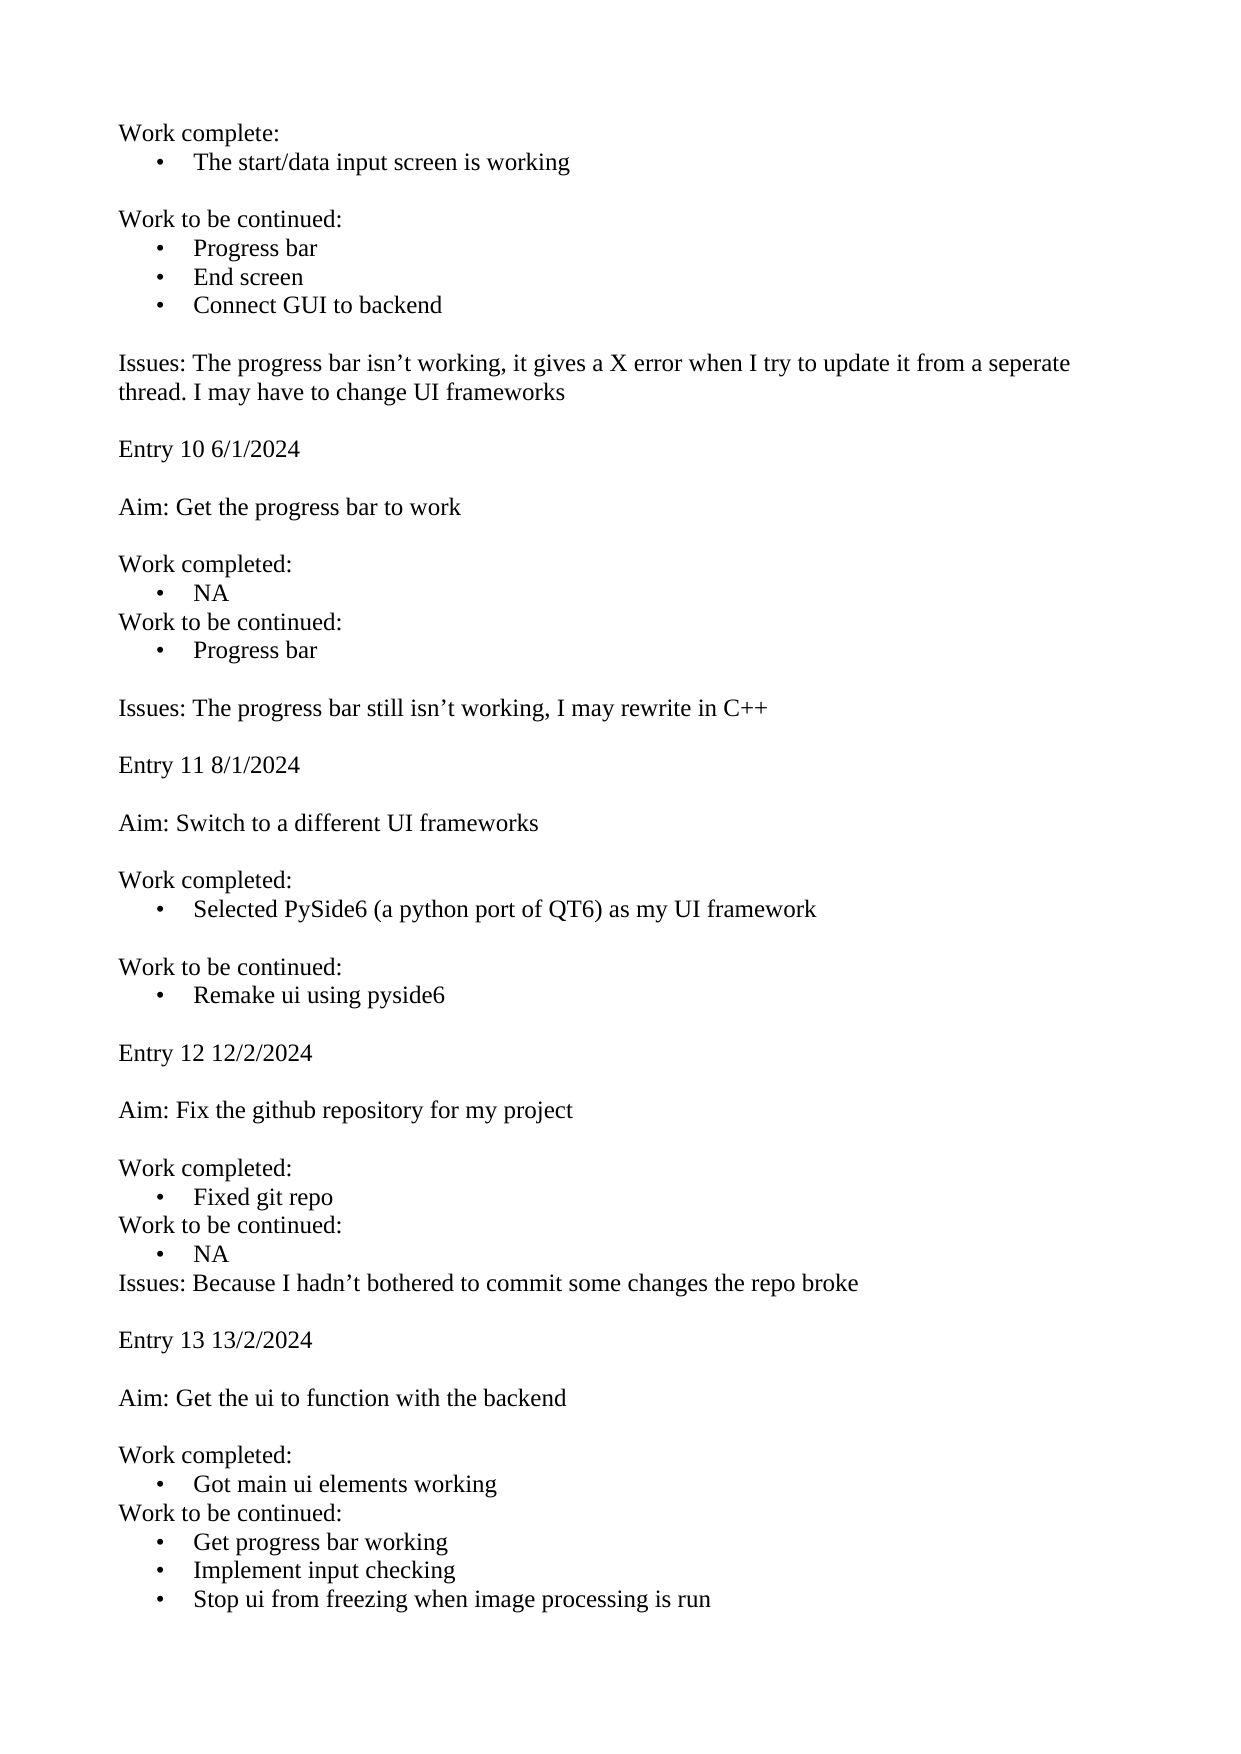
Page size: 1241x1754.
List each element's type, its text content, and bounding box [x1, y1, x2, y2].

text Entry 11 8/1/2024 [118, 751, 1122, 779]
list Got main ui elements working [156, 1469, 1122, 1498]
text Work to be continued: [118, 204, 1122, 233]
list Implement input checking [156, 1556, 1122, 1584]
text Aim: Get the ui to function with the backend [118, 1383, 1122, 1412]
list The start/data input screen is working [156, 147, 1122, 176]
text Issues: Because I hadn’t bothered to commit some changes the repo broke [118, 1268, 1122, 1297]
text Aim: Get the progress bar to work [118, 492, 1122, 521]
text Work to be continued: [118, 1498, 1122, 1527]
list Selected PySide6 (a python port of QT6) as my UI framework [156, 894, 1122, 923]
list Progress bar [156, 233, 1122, 262]
text Work completed: [118, 1153, 1122, 1182]
text Issues: The progress bar still isn’t working, I may rewrite in C++ [118, 693, 1122, 722]
list NA [156, 578, 1122, 607]
list NA [156, 1239, 1122, 1268]
text Aim: Fix the github repository for my project [118, 1096, 1122, 1124]
text Work completed: [118, 1441, 1122, 1469]
list Progress bar [156, 636, 1122, 664]
list Connect GUI to backend [156, 291, 1122, 319]
list Remake ui using pyside6 [156, 981, 1122, 1009]
text Aim: Switch to a different UI frameworks [118, 808, 1122, 837]
text Work to be continued: [118, 607, 1122, 636]
text Entry 10 6/1/2024 [118, 434, 1122, 463]
text Work to be continued: [118, 1211, 1122, 1239]
list End screen [156, 262, 1122, 291]
list Get progress bar working [156, 1527, 1122, 1556]
text Work completed: [118, 549, 1122, 578]
text Work complete: [118, 118, 1122, 147]
text Work completed: [118, 866, 1122, 894]
text Issues: The progress bar isn’t working, it gives a X error when I try to update it from a seperate thread. I may have to change UI frameworks [118, 348, 1122, 406]
text Work to be continued: [118, 952, 1122, 981]
list Fixed git repo [156, 1182, 1122, 1211]
text Entry 12 12/2/2024 [118, 1038, 1122, 1067]
text Entry 13 13/2/2024 [118, 1326, 1122, 1354]
list Stop ui from freezing when image processing is run [156, 1584, 1122, 1613]
